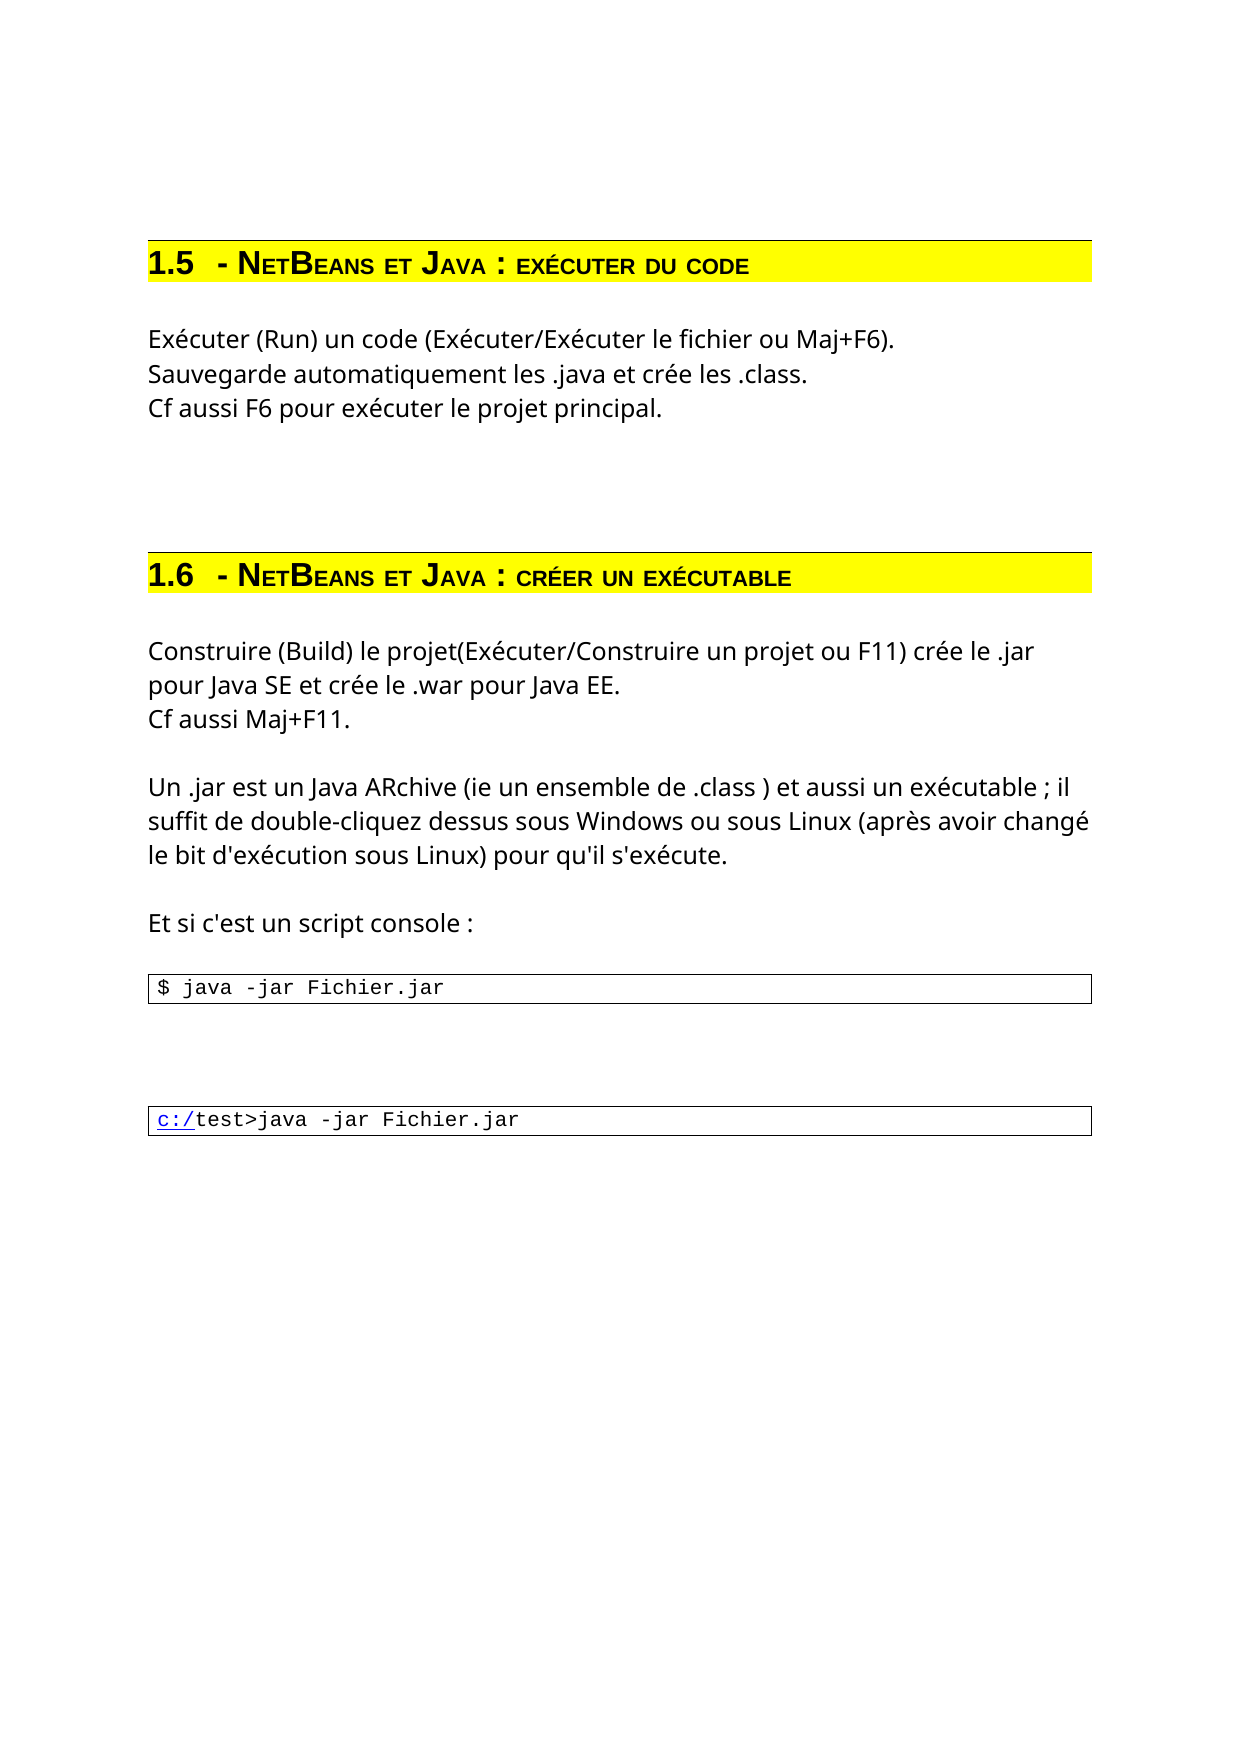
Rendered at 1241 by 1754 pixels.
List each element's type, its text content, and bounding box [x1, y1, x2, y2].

text Cf aussi Maj+F11. [148, 702, 1092, 736]
text $ java -jar Fichier.jar [149, 975, 1091, 1003]
subtitle - NetBeans et Java : créer un exécutable [148, 553, 1092, 593]
subtitle - NetBeans et Java : exécuter du code [148, 241, 1092, 282]
text Et si c'est un script console : [148, 906, 1092, 940]
text Cf aussi F6 pour exécuter le projet principal. [148, 390, 1092, 424]
text Construire (Build) le projet(Exécuter/Construire un projet ou F11) crée le .jar pour Java SE et crée le .war pour Java EE. [148, 633, 1092, 702]
text c:/test>java -jar Fichier.jar [149, 1107, 1091, 1135]
text Exécuter (Run) un code (Exécuter/Exécuter le fichier ou Maj+F6). [148, 322, 1092, 356]
text Un .jar est un Java ARchive (ie un ensemble de .class ) et aussi un exécutable ; il suffit de double-cliquez dessus sous Windows ou sous Linux (après avoir changé le bit d'exécution sous Linux) pour qu'il s'exécute. [148, 770, 1092, 872]
text Sauvegarde automatiquement les .java et crée les .class. [148, 356, 1092, 390]
